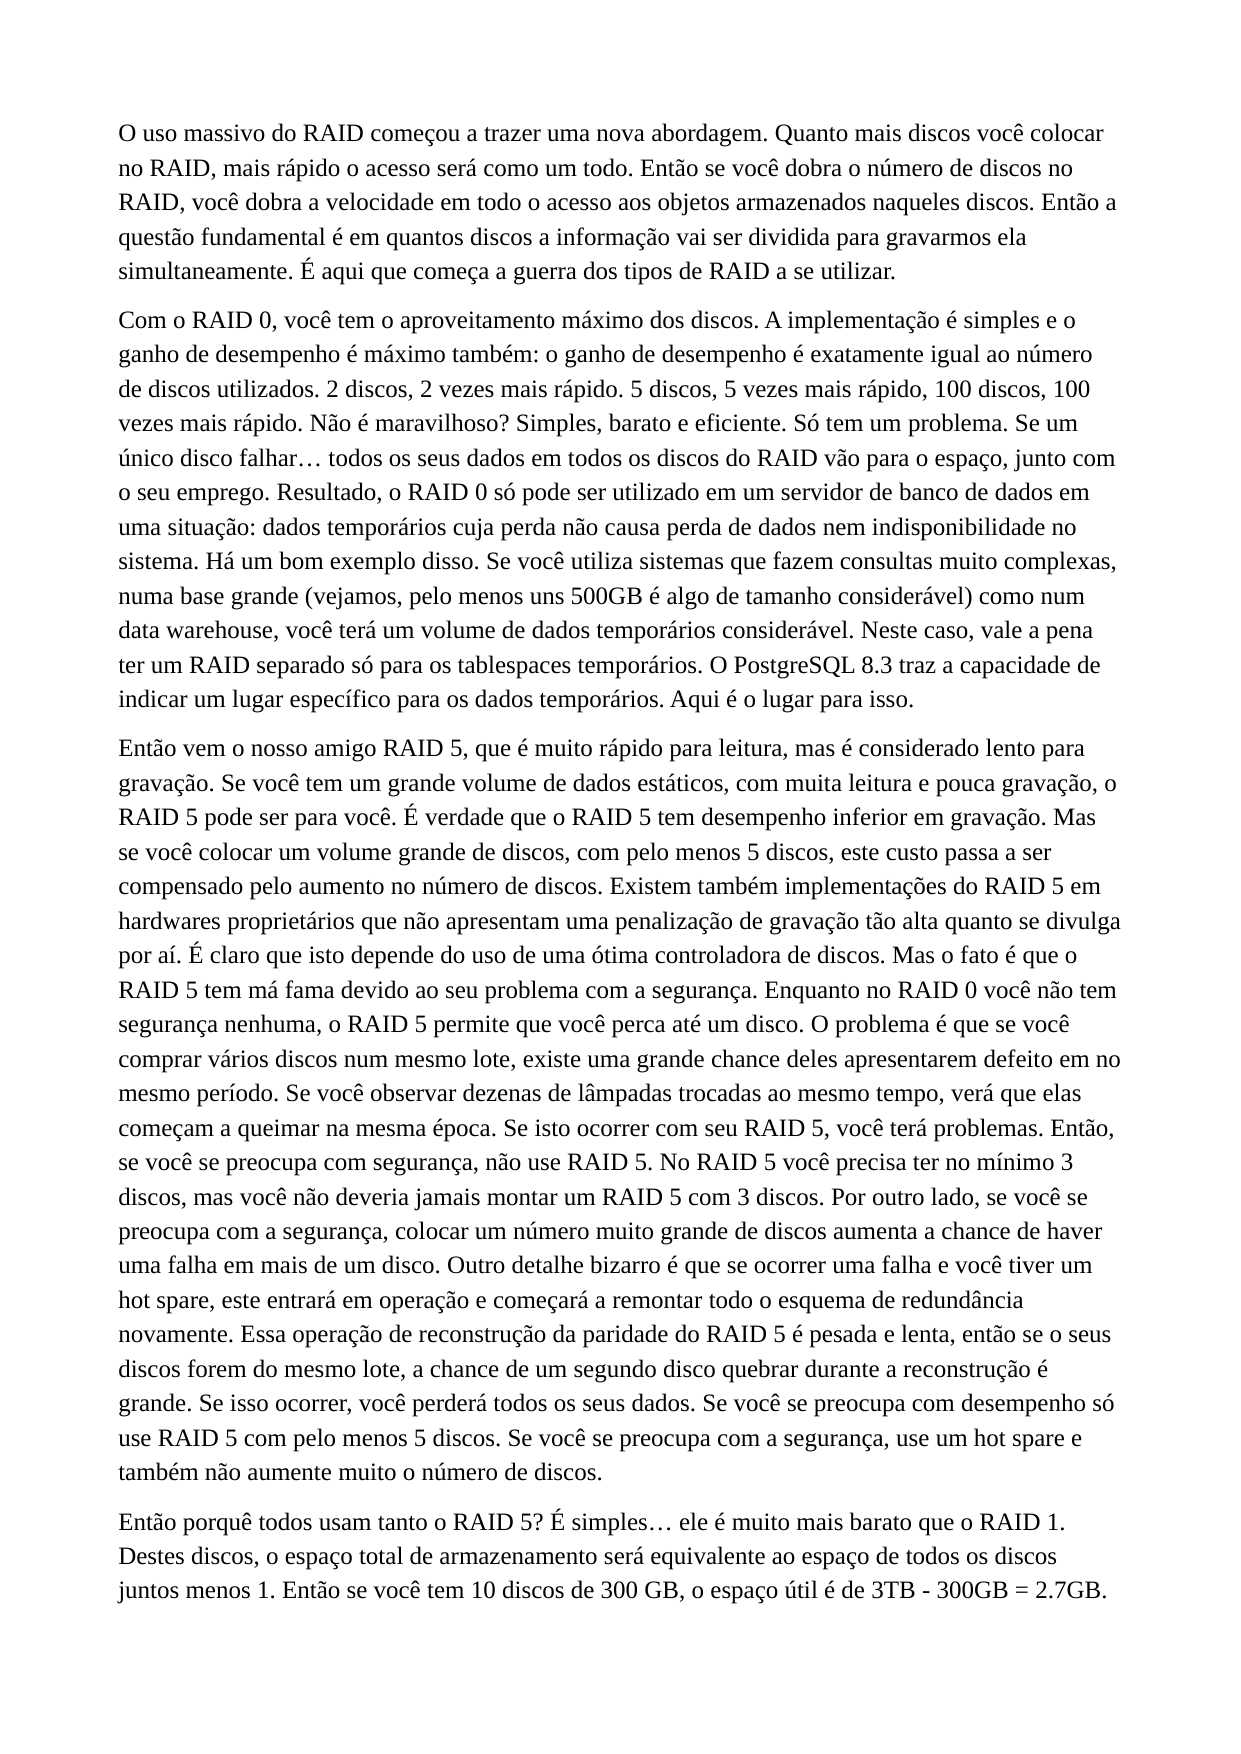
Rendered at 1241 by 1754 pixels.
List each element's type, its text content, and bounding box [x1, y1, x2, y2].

text Com o RAID 0, você tem o aproveitamento máximo dos discos. A implementação é simples e o ganho de desempenho é máximo também: o ganho de desempenho é exatamente igual ao número de discos utilizados. 2 discos, 2 vezes mais rápido. 5 discos, 5 vezes mais rápido, 100 discos, 100 vezes mais rápido. Não é maravilhoso? Simples, barato e eficiente. Só tem um problema. Se um único disco falhar… todos os seus dados em todos os discos do RAID vão para o espaço, junto com o seu emprego. Resultado, o RAID 0 só pode ser utilizado em um servidor de banco de dados em uma situação: dados temporários cuja perda não causa perda de dados nem indisponibilidade no sistema. Há um bom exemplo disso. Se você utiliza sistemas que fazem consultas muito complexas, numa base grande (vejamos, pelo menos uns 500GB é algo de tamanho considerável) como num data warehouse, você terá um volume de dados temporários considerável. Neste caso, vale a pena ter um RAID separado só para os tablespaces temporários. O PostgreSQL 8.3 traz a capacidade de indicar um lugar específico para os dados temporários. Aqui é o lugar para isso. [118, 305, 1122, 713]
text O uso massivo do RAID começou a trazer uma nova abordagem. Quanto mais discos você colocar no RAID, mais rápido o acesso será como um todo. Então se você dobra o número de discos no RAID, você dobra a velocidade em todo o acesso aos objetos armazenados naqueles discos. Então a questão fundamental é em quantos discos a informação vai ser dividida para gravarmos ela simultaneamente. É aqui que começa a guerra dos tipos de RAID a se utilizar. [118, 118, 1122, 285]
text Então vem o nosso amigo RAID 5, que é muito rápido para leitura, mas é considerado lento para gravação. Se você tem um grande volume de dados estáticos, com muita leitura e pouca gravação, o RAID 5 pode ser para você. É verdade que o RAID 5 tem desempenho inferior em gravação. Mas se você colocar um volume grande de discos, com pelo menos 5 discos, este custo passa a ser compensado pelo aumento no número de discos. Existem também implementações do RAID 5 em hardwares proprietários que não apresentam uma penalização de gravação tão alta quanto se divulga por aí. É claro que isto depende do uso de uma ótima controladora de discos. Mas o fato é que o RAID 5 tem má fama devido ao seu problema com a segurança. Enquanto no RAID 0 você não tem segurança nenhuma, o RAID 5 permite que você perca até um disco. O problema é que se você comprar vários discos num mesmo lote, existe uma grande chance deles apresentarem defeito em no mesmo período. Se você observar dezenas de lâmpadas trocadas ao mesmo tempo, verá que elas começam a queimar na mesma época. Se isto ocorrer com seu RAID 5, você terá problemas. Então, se você se preocupa com segurança, não use RAID 5. No RAID 5 você precisa ter no mínimo 3 discos, mas você não deveria jamais montar um RAID 5 com 3 discos. Por outro lado, se você se preocupa com a segurança, colocar um número muito grande de discos aumenta a chance de haver uma falha em mais de um disco. Outro detalhe bizarro é que se ocorrer uma falha e você tiver um hot spare, este entrará em operação e começará a remontar todo o esquema de redundância novamente. Essa operação de reconstrução da paridade do RAID 5 é pesada e lenta, então se o seus discos forem do mesmo lote, a chance de um segundo disco quebrar durante a reconstrução é grande. Se isso ocorrer, você perderá todos os seus dados. Se você se preocupa com desempenho só use RAID 5 com pelo menos 5 discos. Se você se preocupa com a segurança, use um hot spare e também não aumente muito o número de discos. [118, 733, 1122, 1486]
text Então porquê todos usam tanto o RAID 5? É simples… ele é muito mais barato que o RAID 1. Destes discos, o espaço total de armazenamento será equivalente ao espaço de todos os discos juntos menos 1. Então se você tem 10 discos de 300 GB, o espaço útil é de 3TB - 300GB = 2.7GB. [118, 1507, 1122, 1604]
